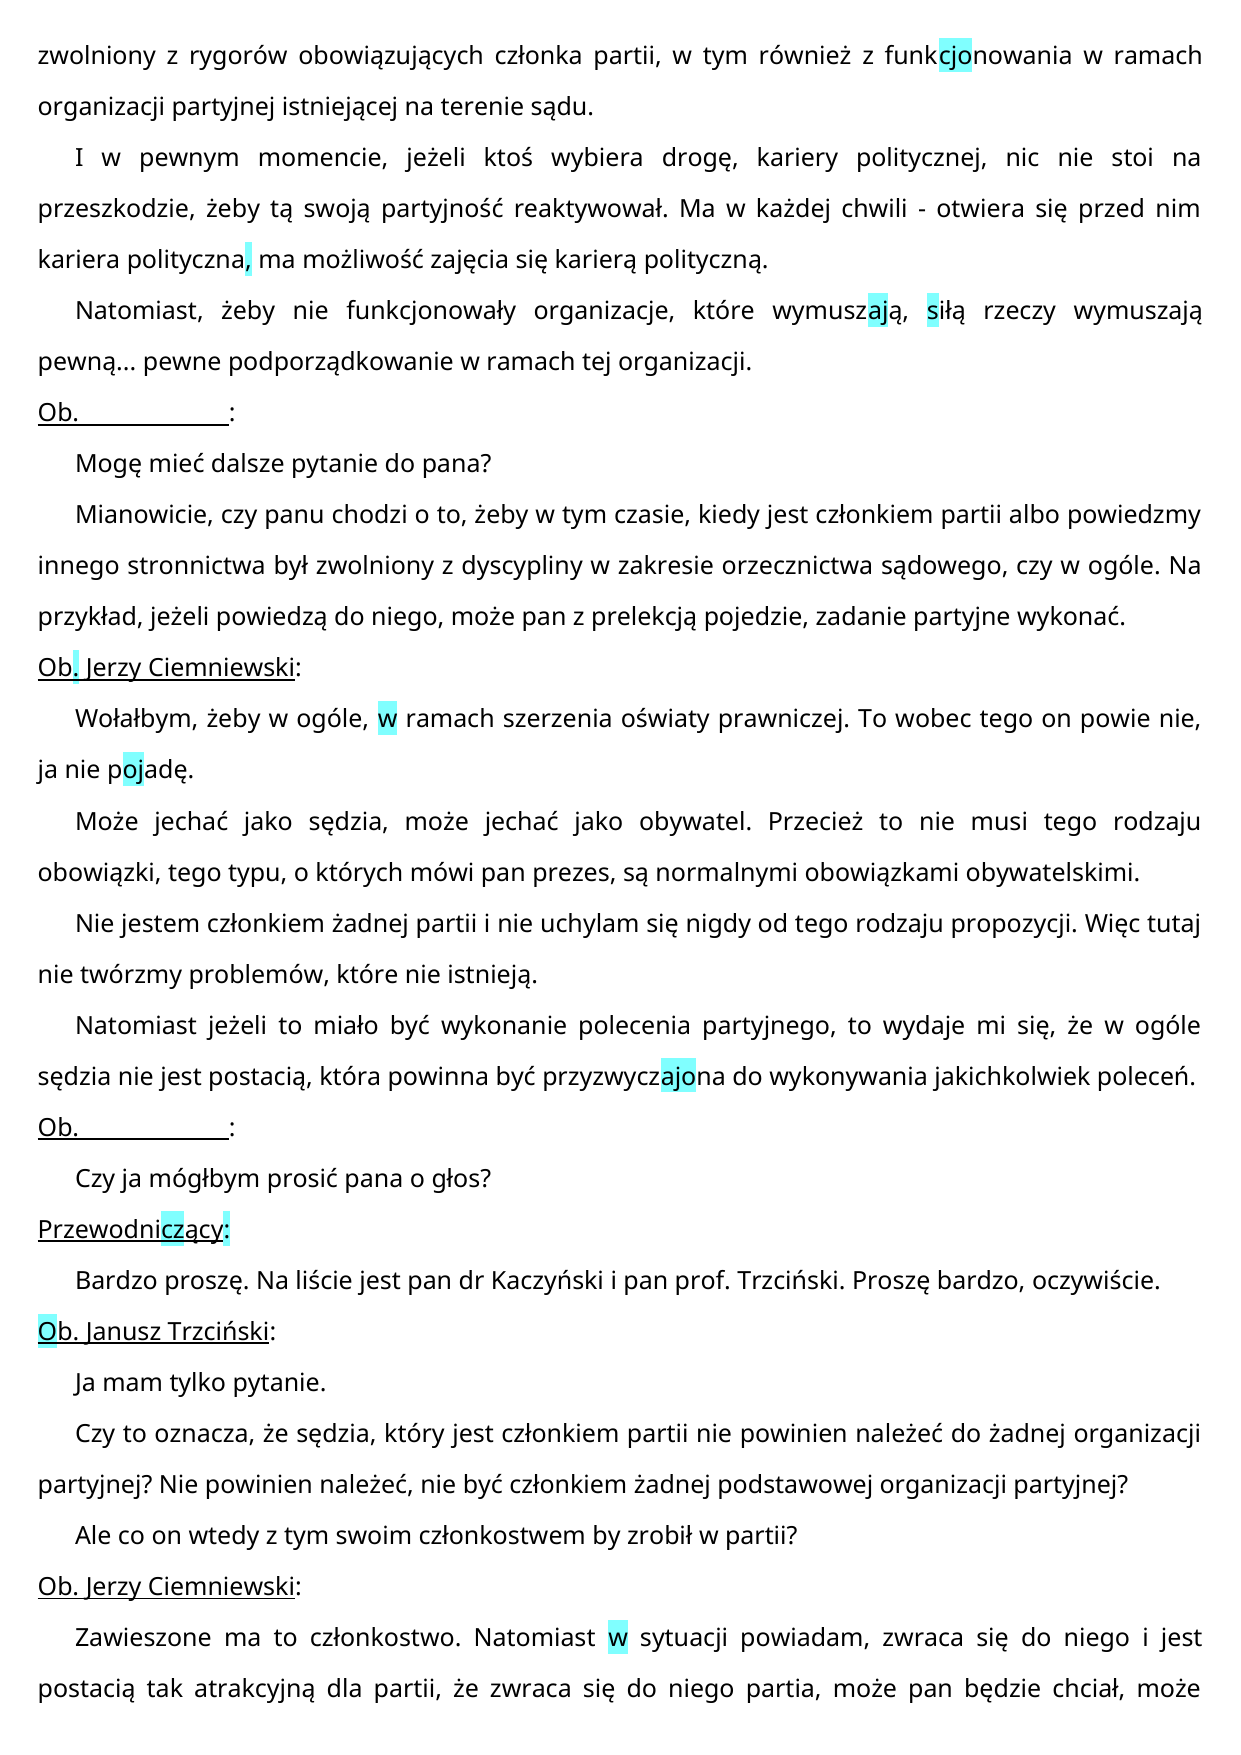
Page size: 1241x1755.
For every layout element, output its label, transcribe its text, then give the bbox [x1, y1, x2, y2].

text I w pewnym momencie, jeżeli ktoś wybiera drogę, kariery politycznej, nic nie stoi na przeszkodzie, żeby tą swoją partyjność reaktywował. Ma w każdej chwili - otwiera się przed nim kariera polityczna, ma możliwość zajęcia się karierą polityczną. [37, 139, 1203, 276]
text Ob. Jerzy Ciemniewski: [37, 650, 1203, 684]
text Mianowicie, czy panu chodzi o to, żeby w tym czasie, kiedy jest członkiem partii albo powiedzmy innego stronnictwa był zwolniony z dyscypliny w zakresie orzecznictwa sądowego, czy w ogóle. Na przykład, jeżeli powiedzą do niego, może pan z prelekcją pojedzie, zadanie partyjne wykonać. [37, 497, 1203, 633]
text Ob. Jerzy Ciemniewski: [37, 1569, 1203, 1603]
text Bardzo proszę. Na liście jest pan dr Kaczyński i pan prof. Trzciński. Proszę bardzo, oczywiście. [37, 1262, 1203, 1297]
text Ob. : [37, 1109, 1203, 1143]
text Ale co on wtedy z tym swoim członkostwem by zrobił w partii? [37, 1518, 1203, 1552]
text Czy to oznacza, że sędzia, który jest członkiem partii nie powinien należeć do żadnej organizacji partyjnej? Nie powinien należeć, nie być członkiem żadnej podstawowej organizacji partyjnej? [37, 1416, 1203, 1501]
text Może jechać jako sędzia, może jechać jako obywatel. Przecież to nie musi tego rodzaju obowiązki, tego typu, o których mówi pan prezes, są normalnymi obowiązkami obywatelskimi. [37, 803, 1203, 888]
text Natomiast jeżeli to miało być wykonanie polecenia partyjnego, to wydaje mi się, że w ogóle sędzia nie jest postacią, która powinna być przyzwyczajona do wykonywania jakichkolwiek poleceń. [37, 1007, 1203, 1092]
text Przewodniczący: [37, 1211, 1203, 1246]
text Nie jestem członkiem żadnej partii i nie uchylam się nigdy od tego rodzaju propozycji. Więc tutaj nie twórzmy problemów, które nie istnieją. [37, 905, 1203, 990]
text Ob. : [37, 395, 1203, 429]
text Mogę mieć dalsze pytanie do pana? [37, 446, 1203, 480]
text Wołałbym, żeby w ogóle, w ramach szerzenia oświaty prawniczej. To wobec tego on powie nie, ja nie pojadę. [37, 701, 1203, 786]
text Zawieszone ma to członkostwo. Natomiast w sytuacji powiadam, zwraca się do niego i jest postacią tak atrakcyjną dla partii, że zwraca się do niego partia, może pan będzie chciał, może [37, 1620, 1203, 1705]
text Czy ja mógłbym prosić pana o głos? [37, 1160, 1203, 1194]
text Natomiast, żeby nie funkcjonowały organizacje, które wymuszają, siłą rzeczy wymuszają pewną... pewne podporządkowanie w ramach tej organizacji. [37, 293, 1203, 378]
text Ja mam tylko pytanie. [37, 1364, 1203, 1399]
text zwolniony z rygorów obowiązujących członka partii, w tym również z funkcjonowania w ramach organizacji partyjnej istniejącej na terenie sądu. [37, 37, 1203, 123]
text Ob. Janusz Trzciński: [37, 1313, 1203, 1348]
